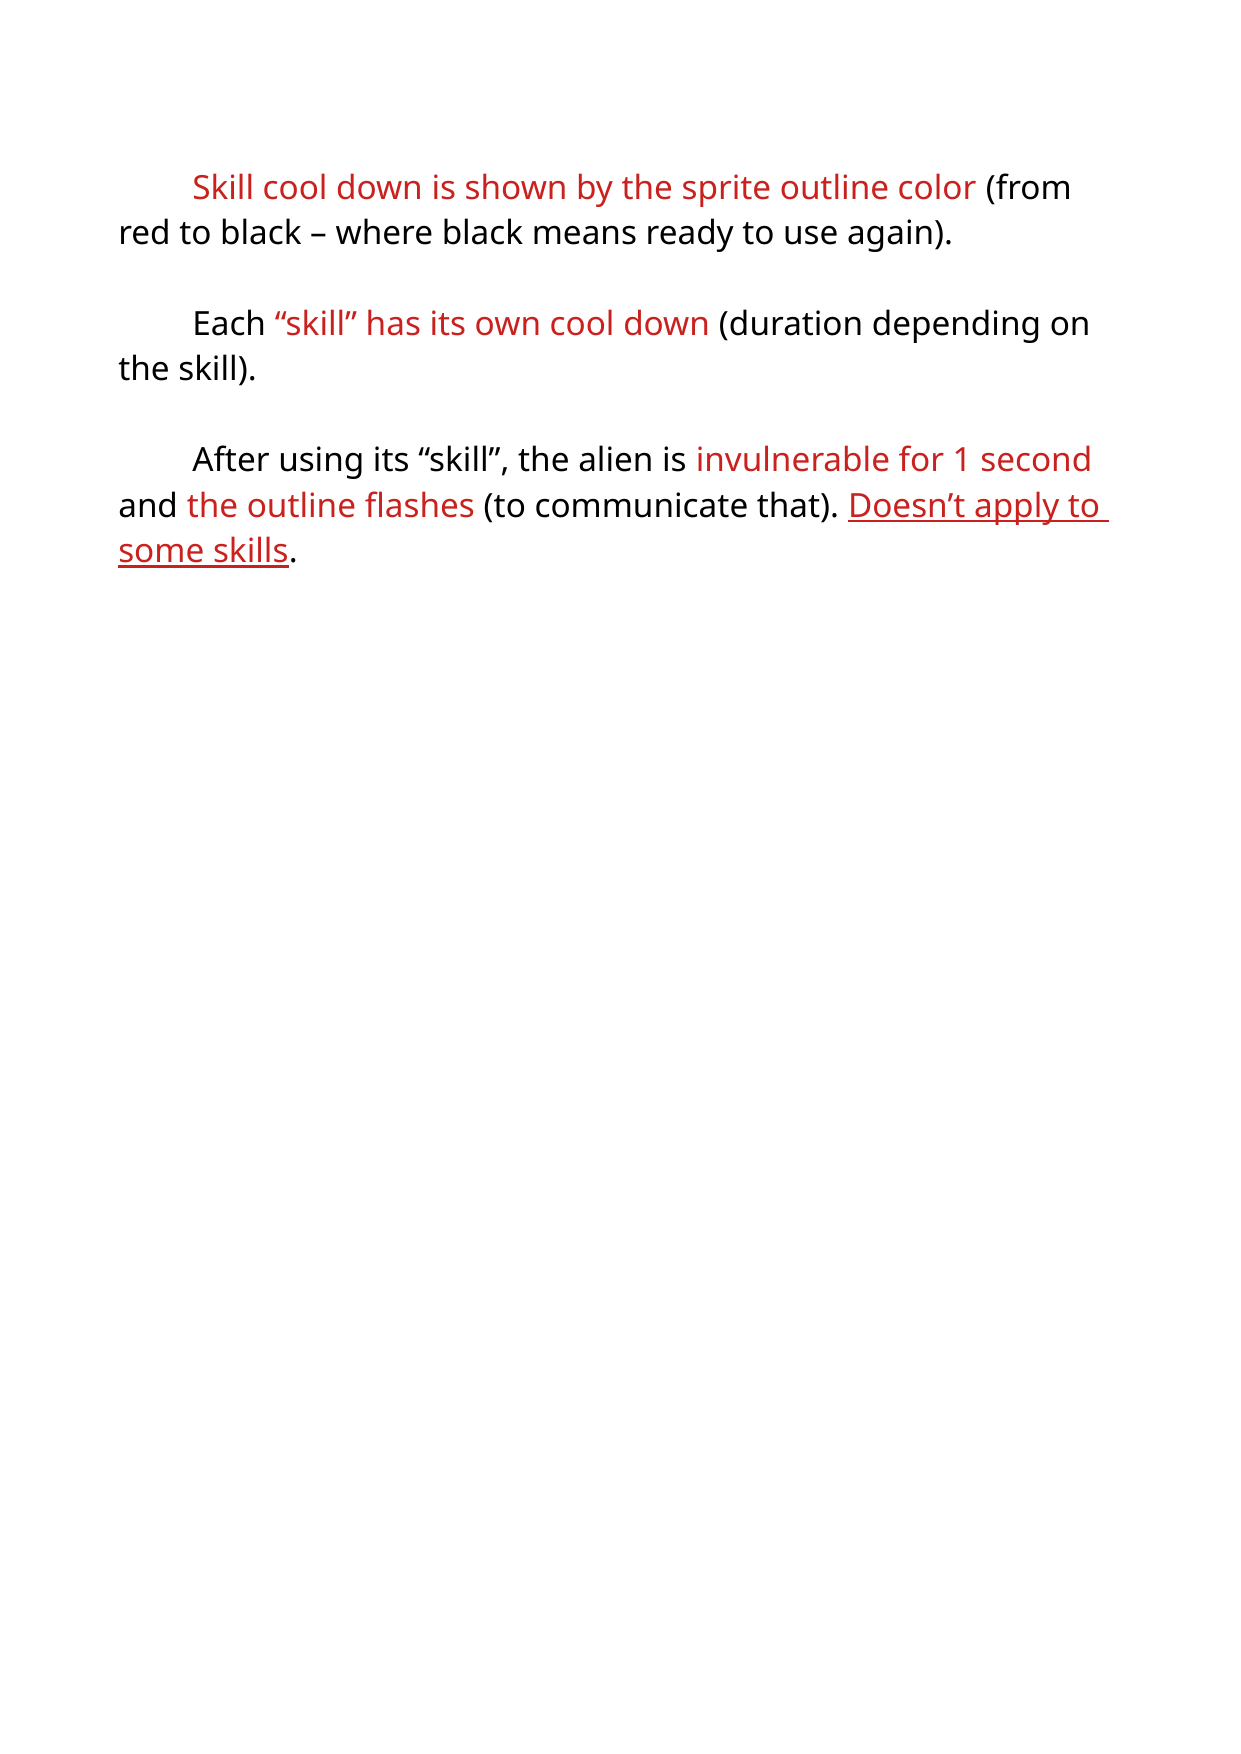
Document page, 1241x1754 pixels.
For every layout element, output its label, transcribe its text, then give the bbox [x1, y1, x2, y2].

text After using its “skill”, the alien is invulnerable for 1 second and the outline flashes (to communicate that). Doesn’t apply to some skills. [118, 436, 1122, 572]
text Each “skill” has its own cool down (duration depending on the skill). [118, 300, 1122, 391]
text Skill cool down is shown by the sprite outline color (from red to black – where black means ready to use again). [118, 163, 1122, 254]
